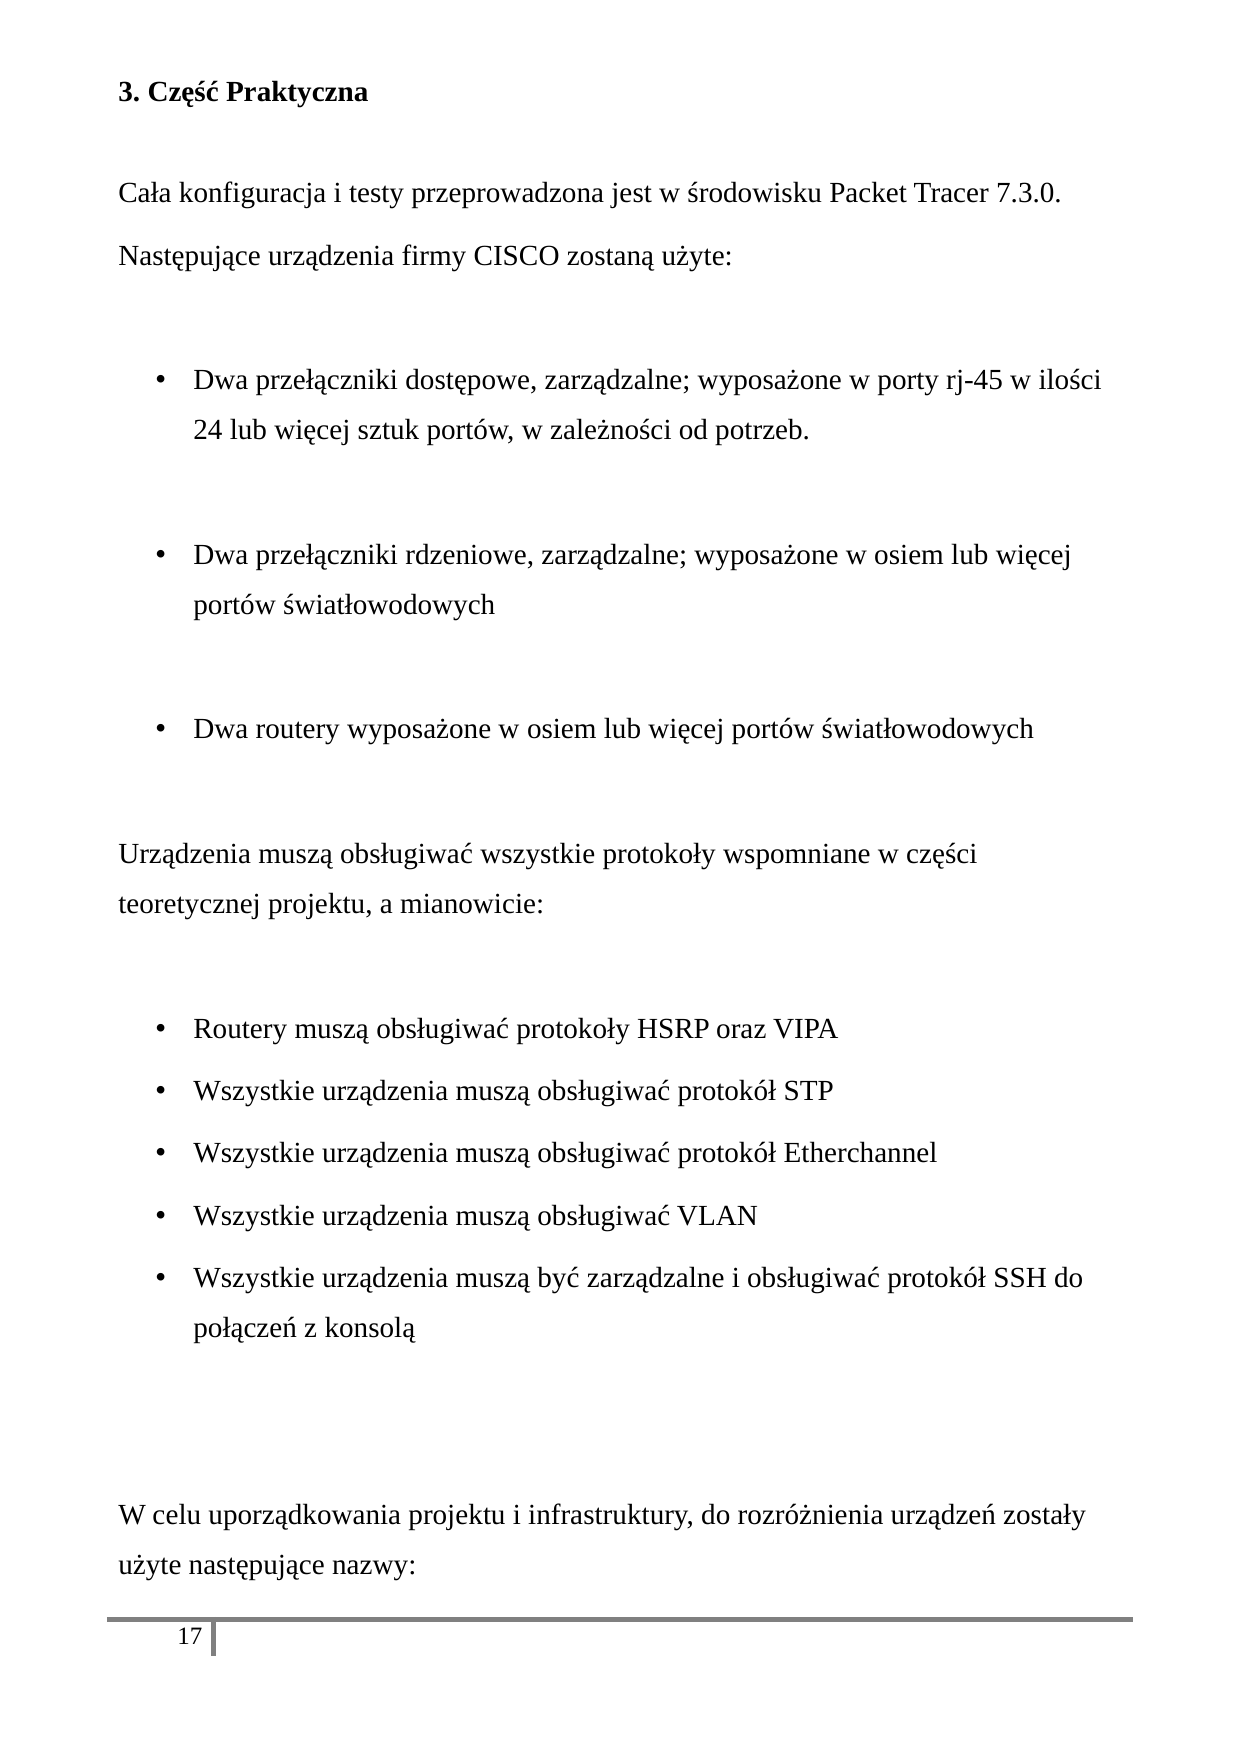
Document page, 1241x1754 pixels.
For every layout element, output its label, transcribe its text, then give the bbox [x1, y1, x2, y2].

list Dwa routery wyposażone w osiem lub więcej portów światłowodowych [156, 712, 1122, 745]
list Dwa przełączniki dostępowe, zarządzalne; wyposażone w porty rj-45 w ilości 24 lub więcej sztuk portów, w zależności od potrzeb. [156, 362, 1122, 446]
subtitle 3. Część Praktyczna [118, 74, 1122, 107]
list Wszystkie urządzenia muszą obsługiwać protokół STP [156, 1073, 1122, 1107]
text Następujące urządzenia firmy CISCO zostaną użyte: [118, 238, 1122, 271]
list Dwa przełączniki rdzeniowe, zarządzalne; wyposażone w osiem lub więcej portów światłowodowych [156, 537, 1122, 621]
list Routery muszą obsługiwać protokoły HSRP oraz VIPA [156, 1011, 1122, 1044]
text W celu uporządkowania projektu i infrastruktury, do rozróżnienia urządzeń zostały użyte następujące nazwy: [118, 1497, 1122, 1581]
text Cała konfiguracja i testy przeprowadzona jest w środowisku Packet Tracer 7.3.0. [118, 175, 1122, 209]
list Wszystkie urządzenia muszą obsługiwać protokół Etherchannel [156, 1135, 1122, 1169]
list Wszystkie urządzenia muszą obsługiwać VLAN [156, 1198, 1122, 1231]
text Urządzenia muszą obsługiwać wszystkie protokoły wspomniane w części teoretycznej projektu, a mianowicie: [118, 836, 1122, 920]
list Wszystkie urządzenia muszą być zarządzalne i obsługiwać protokół SSH do połączeń z konsolą [156, 1260, 1122, 1344]
